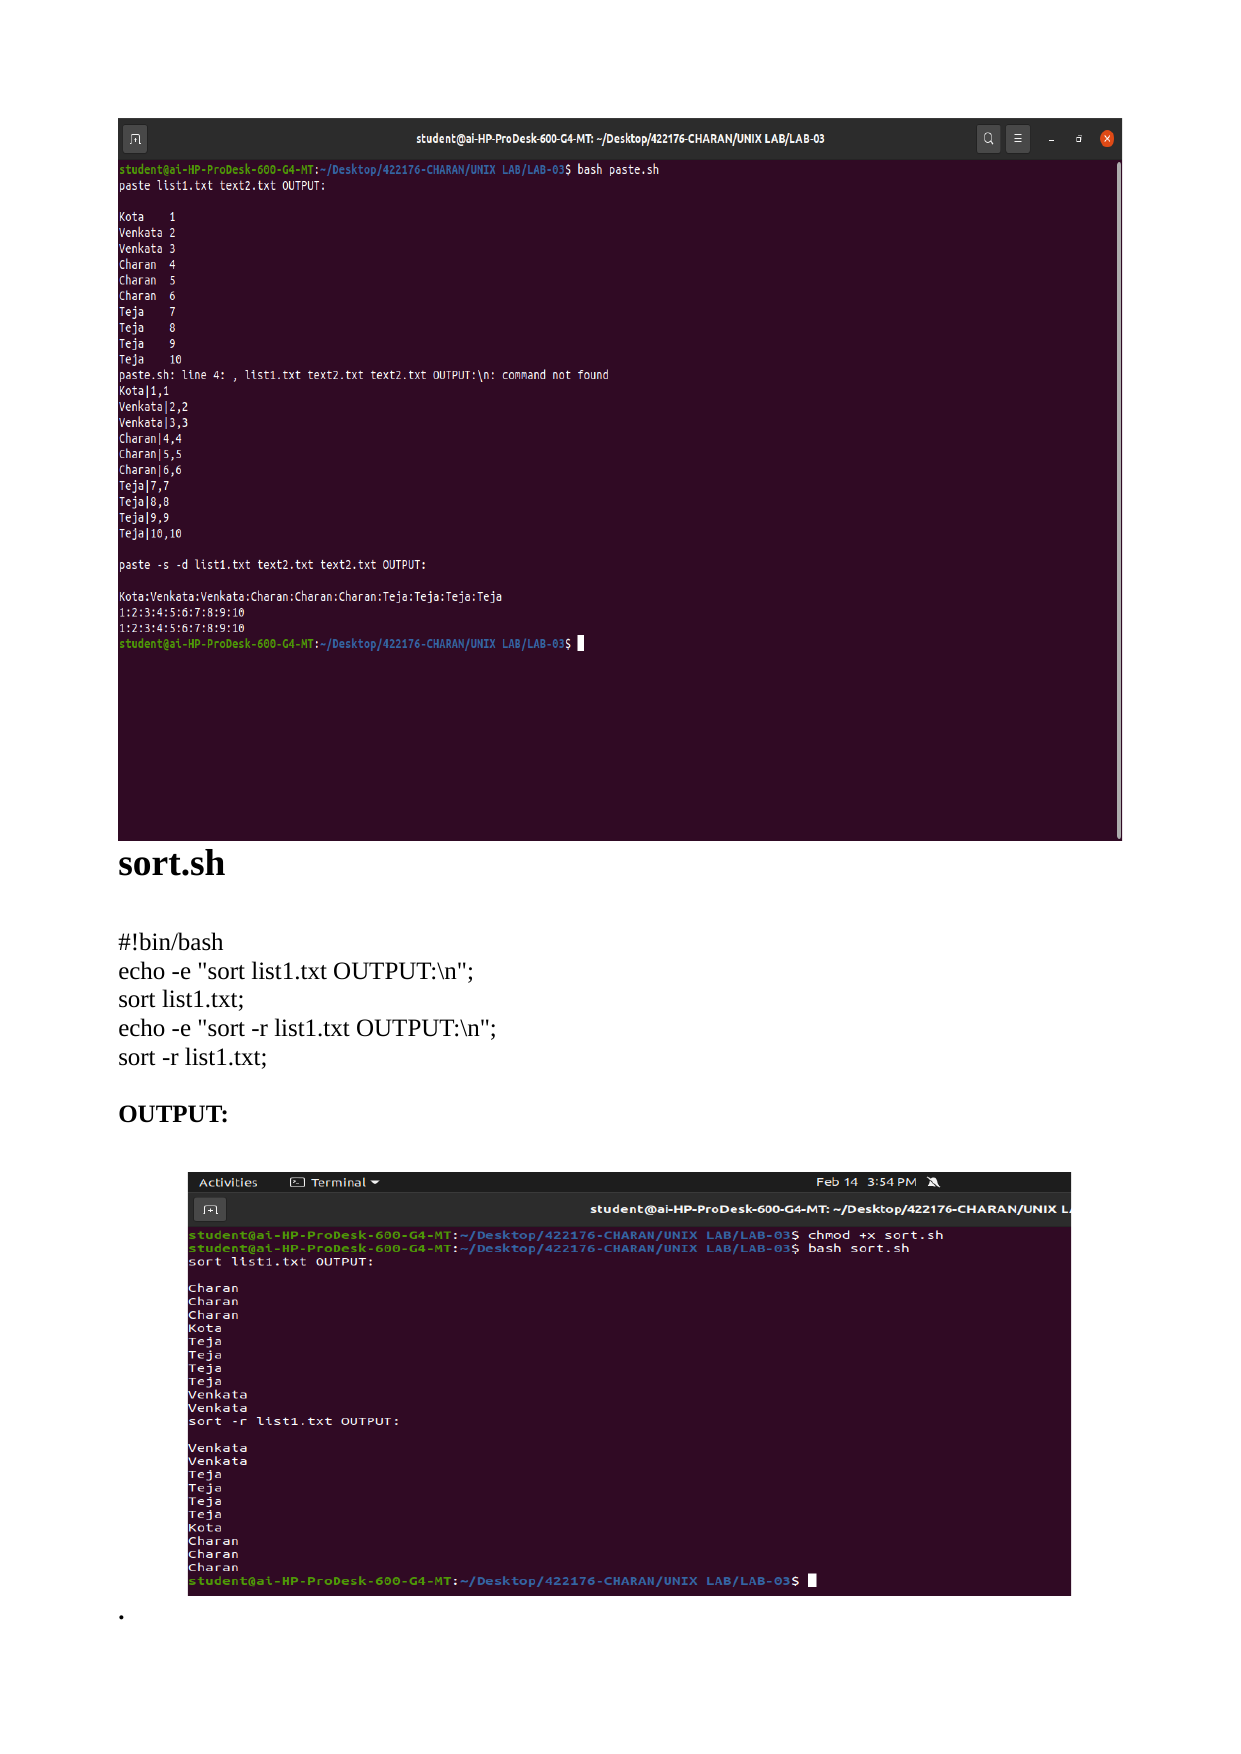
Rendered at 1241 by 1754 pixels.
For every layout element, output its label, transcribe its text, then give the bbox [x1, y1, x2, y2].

text sort.sh [118, 841, 1122, 884]
text . [118, 1157, 1122, 1624]
picture [118, 118, 1123, 841]
picture [187, 1172, 1072, 1596]
text echo -e "sort list1.txt OUTPUT:\n"; [118, 956, 1122, 984]
text sort -r list1.txt; [118, 1042, 1122, 1071]
text #!bin/bash [118, 927, 1122, 956]
text echo -e "sort -r list1.txt OUTPUT:\n"; [118, 1013, 1122, 1042]
text sort list1.txt; [118, 984, 1122, 1013]
text OUTPUT: [118, 1099, 1122, 1128]
